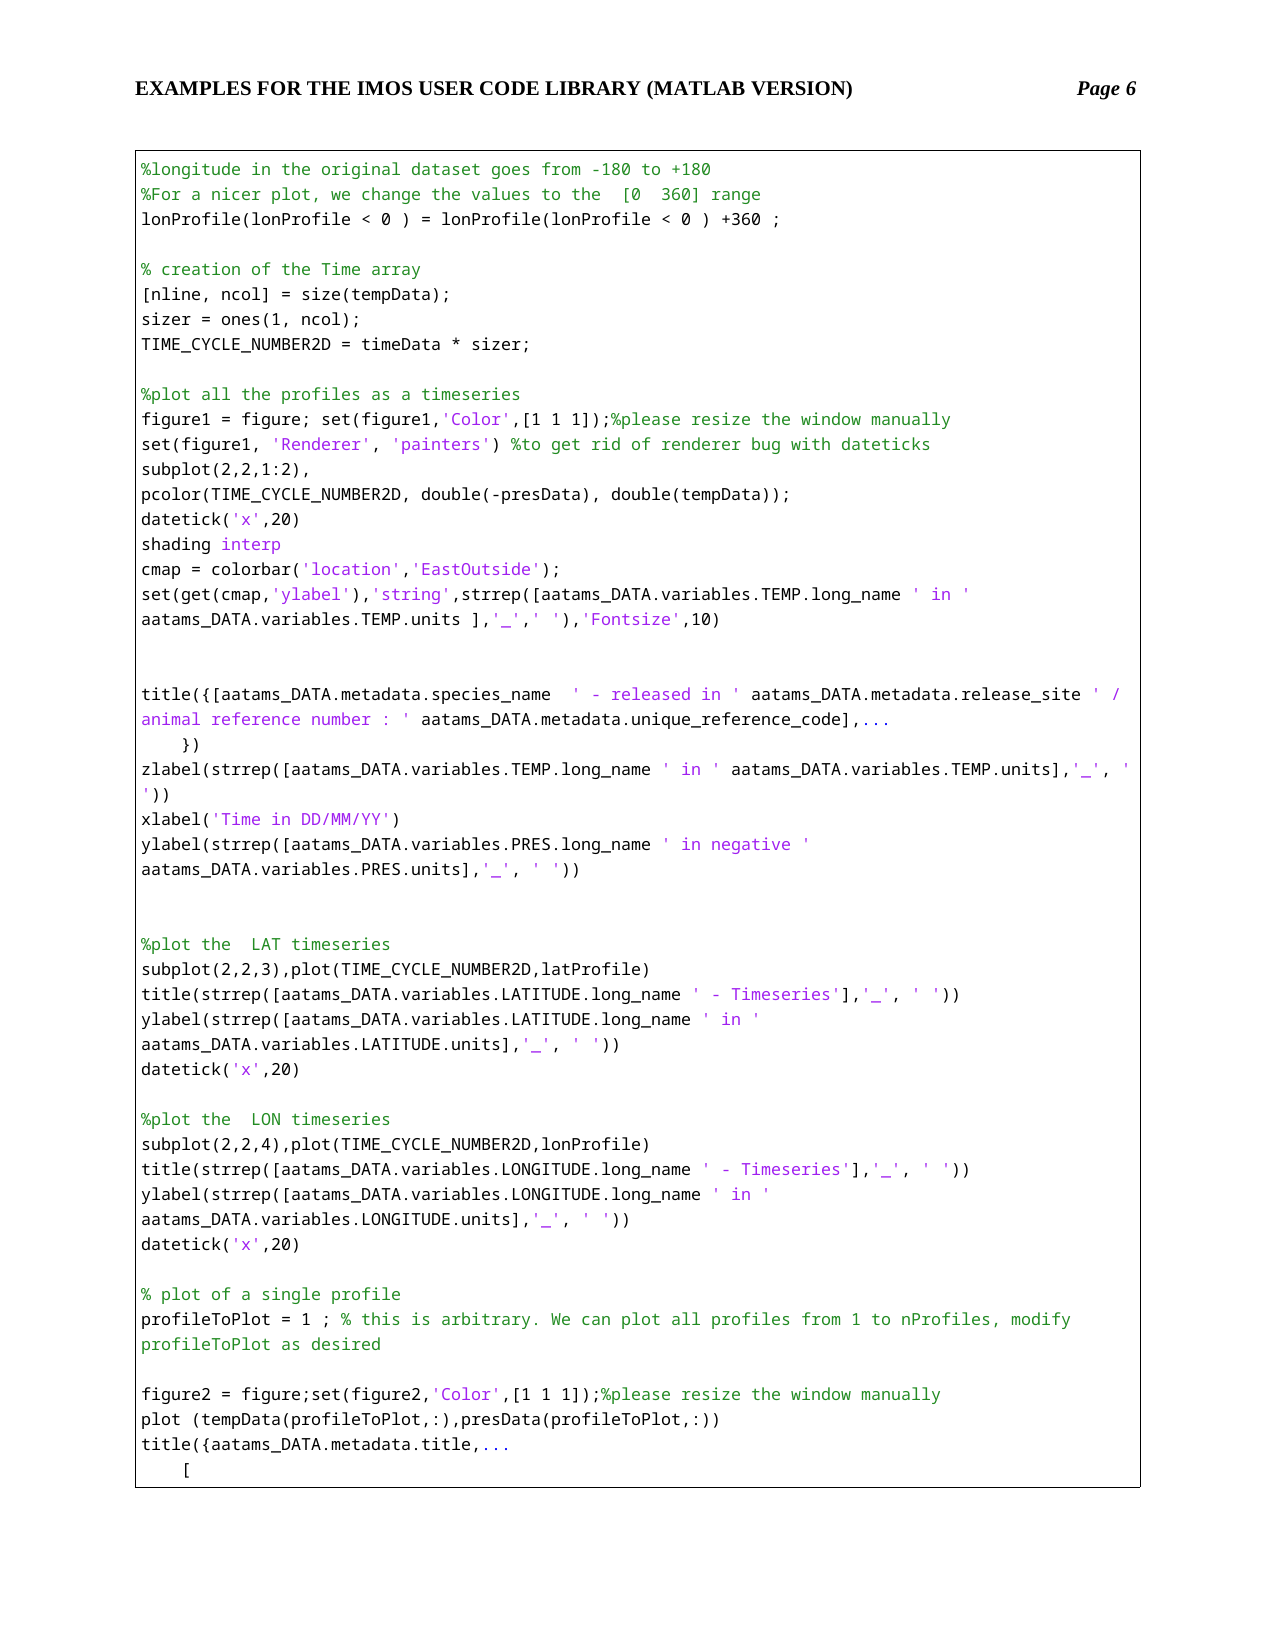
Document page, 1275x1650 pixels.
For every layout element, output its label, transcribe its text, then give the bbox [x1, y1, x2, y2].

table_header %longitude in the original dataset goes from -180 to +180 %For a nicer plot, we change the values to the [0 360] range lonProfile(lonProfile < 0 ) = lonProfile(lonProfile < 0 ) +360 ; % creation of the Time array [nline, ncol] = size(tempData); sizer = ones(1, ncol); TIME_CYCLE_NUMBER2D = timeData * sizer; %plot all the profiles as a timeseries figure1 = figure; set(figure1,'Color',[1 1 1]);%please resize the window manually set(figure1, 'Renderer', 'painters') %to get rid of renderer bug with dateticks subplot(2,2,1:2), pcolor(TIME_CYCLE_NUMBER2D, double(-presData), double(tempData)); datetick('x',20) shading interp cmap = colorbar('location','EastOutside'); set(get(cmap,'ylabel'),'string',strrep([aatams_DATA.variables.TEMP.long_name ' in ' aatams_DATA.variables.TEMP.units ],'_',' '),'Fontsize',10) title({[aatams_DATA.metadata.species_name ' - released in ' aatams_DATA.metadata.release_site ' / animal reference number : ' aatams_DATA.metadata.unique_reference_code],... }) zlabel(strrep([aatams_DATA.variables.TEMP.long_name ' in ' aatams_DATA.variables.TEMP.units],'_', ' ')) xlabel('Time in DD/MM/YY') ylabel(strrep([aatams_DATA.variables.PRES.long_name ' in negative ' aatams_DATA.variables.PRES.units],'_', ' ')) %plot the LAT timeseries subplot(2,2,3),plot(TIME_CYCLE_NUMBER2D,latProfile) title(strrep([aatams_DATA.variables.LATITUDE.long_name ' - Timeseries'],'_', ' ')) ylabel(strrep([aatams_DATA.variables.LATITUDE.long_name ' in ' aatams_DATA.variables.LATITUDE.units],'_', ' ')) datetick('x',20) %plot the LON timeseries subplot(2,2,4),plot(TIME_CYCLE_NUMBER2D,lonProfile) title(strrep([aatams_DATA.variables.LONGITUDE.long_name ' - Timeseries'],'_', ' ')) ylabel(strrep([aatams_DATA.variables.LONGITUDE.long_name ' in ' aatams_DATA.variables.LONGITUDE.units],'_', ' ')) datetick('x',20) % plot of a single profile profileToPlot = 1 ; % this is arbitrary. We can plot all profiles from 1 to nProfiles, modify profileToPlot as desired figure2 = figure;set(figure2,'Color',[1 1 1]);%please resize the window manually plot (tempData(profileToPlot,:),presData(profileToPlot,:)) title({aatams_DATA.metadata.title,... [ [136, 151, 1140, 1487]
